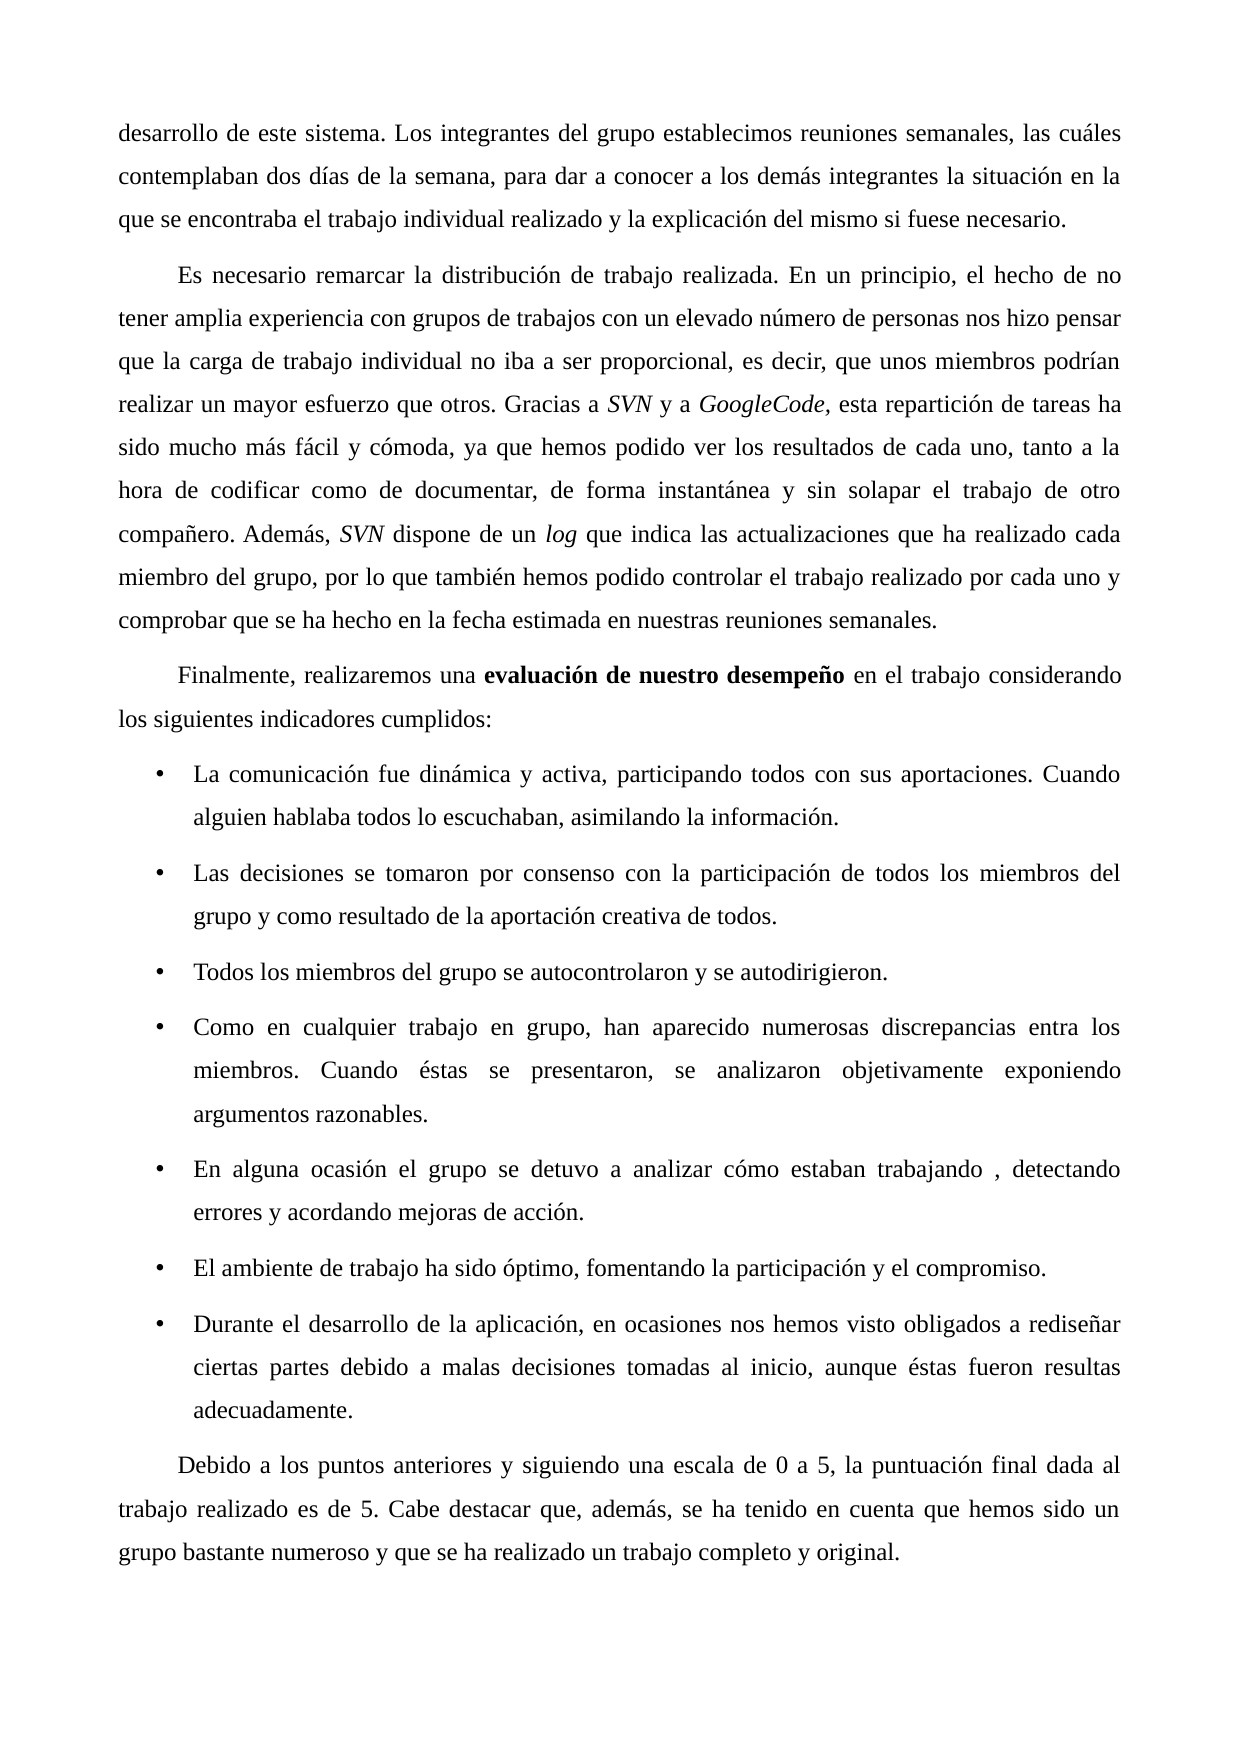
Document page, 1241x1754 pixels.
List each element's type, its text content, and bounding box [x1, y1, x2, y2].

list Las decisiones se tomaron por consenso con la participación de todos los miembros del grupo y como resultado de la aportación creativa de todos. [156, 858, 1122, 930]
list Durante el desarrollo de la aplicación, en ocasiones nos hemos visto obligados a rediseñar ciertas partes debido a malas decisiones tomadas al inicio, aunque éstas fueron resultas adecuadamente. [156, 1309, 1122, 1424]
text Es necesario remarcar la distribución de trabajo realizada. En un principio, el hecho de no tener amplia experiencia con grupos de trabajos con un elevado número de personas nos hizo pensar que la carga de trabajo individual no iba a ser proporcional, es decir, que unos miembros podrían realizar un mayor esfuerzo que otros. Gracias a SVN y a GoogleCode, esta repartición de tareas ha sido mucho más fácil y cómoda, ya que hemos podido ver los resultados de cada uno, tanto a la hora de codificar como de documentar, de forma instantánea y sin solapar el trabajo de otro compañero. Además, SVN dispone de un log que indica las actualizaciones que ha realizado cada miembro del grupo, por lo que también hemos podido controlar el trabajo realizado por cada uno y comprobar que se ha hecho en la fecha estimada en nuestras reuniones semanales. [118, 260, 1122, 634]
list La comunicación fue dinámica y activa, participando todos con sus aportaciones. Cuando alguien hablaba todos lo escuchaban, asimilando la información. [156, 759, 1122, 831]
list Como en cualquier trabajo en grupo, han aparecido numerosas discrepancias entra los miembros. Cuando éstas se presentaron, se analizaron objetivamente exponiendo argumentos razonables. [156, 1012, 1122, 1127]
text Debido a los puntos anteriores y siguiendo una escala de 0 a 5, la puntuación final dada al trabajo realizado es de 5. Cabe destacar que, además, se ha tenido en cuenta que hemos sido un grupo bastante numeroso y que se ha realizado un trabajo completo y original. [118, 1451, 1122, 1566]
text desarrollo de este sistema. Los integrantes del grupo establecimos reuniones semanales, las cuáles contemplaban dos días de la semana, para dar a conocer a los demás integrantes la situación en la que se encontraba el trabajo individual realizado y la explicación del mismo si fuese necesario. [118, 118, 1122, 233]
list El ambiente de trabajo ha sido óptimo, fomentando la participación y el compromiso. [156, 1253, 1122, 1282]
list En alguna ocasión el grupo se detuvo a analizar cómo estaban trabajando , detectando errores y acordando mejoras de acción. [156, 1154, 1122, 1226]
list Todos los miembros del grupo se autocontrolaron y se autodirigieron. [156, 957, 1122, 986]
text Finalmente, realizaremos una evaluación de nuestro desempeño en el trabajo considerando los siguientes indicadores cumplidos: [118, 661, 1122, 732]
